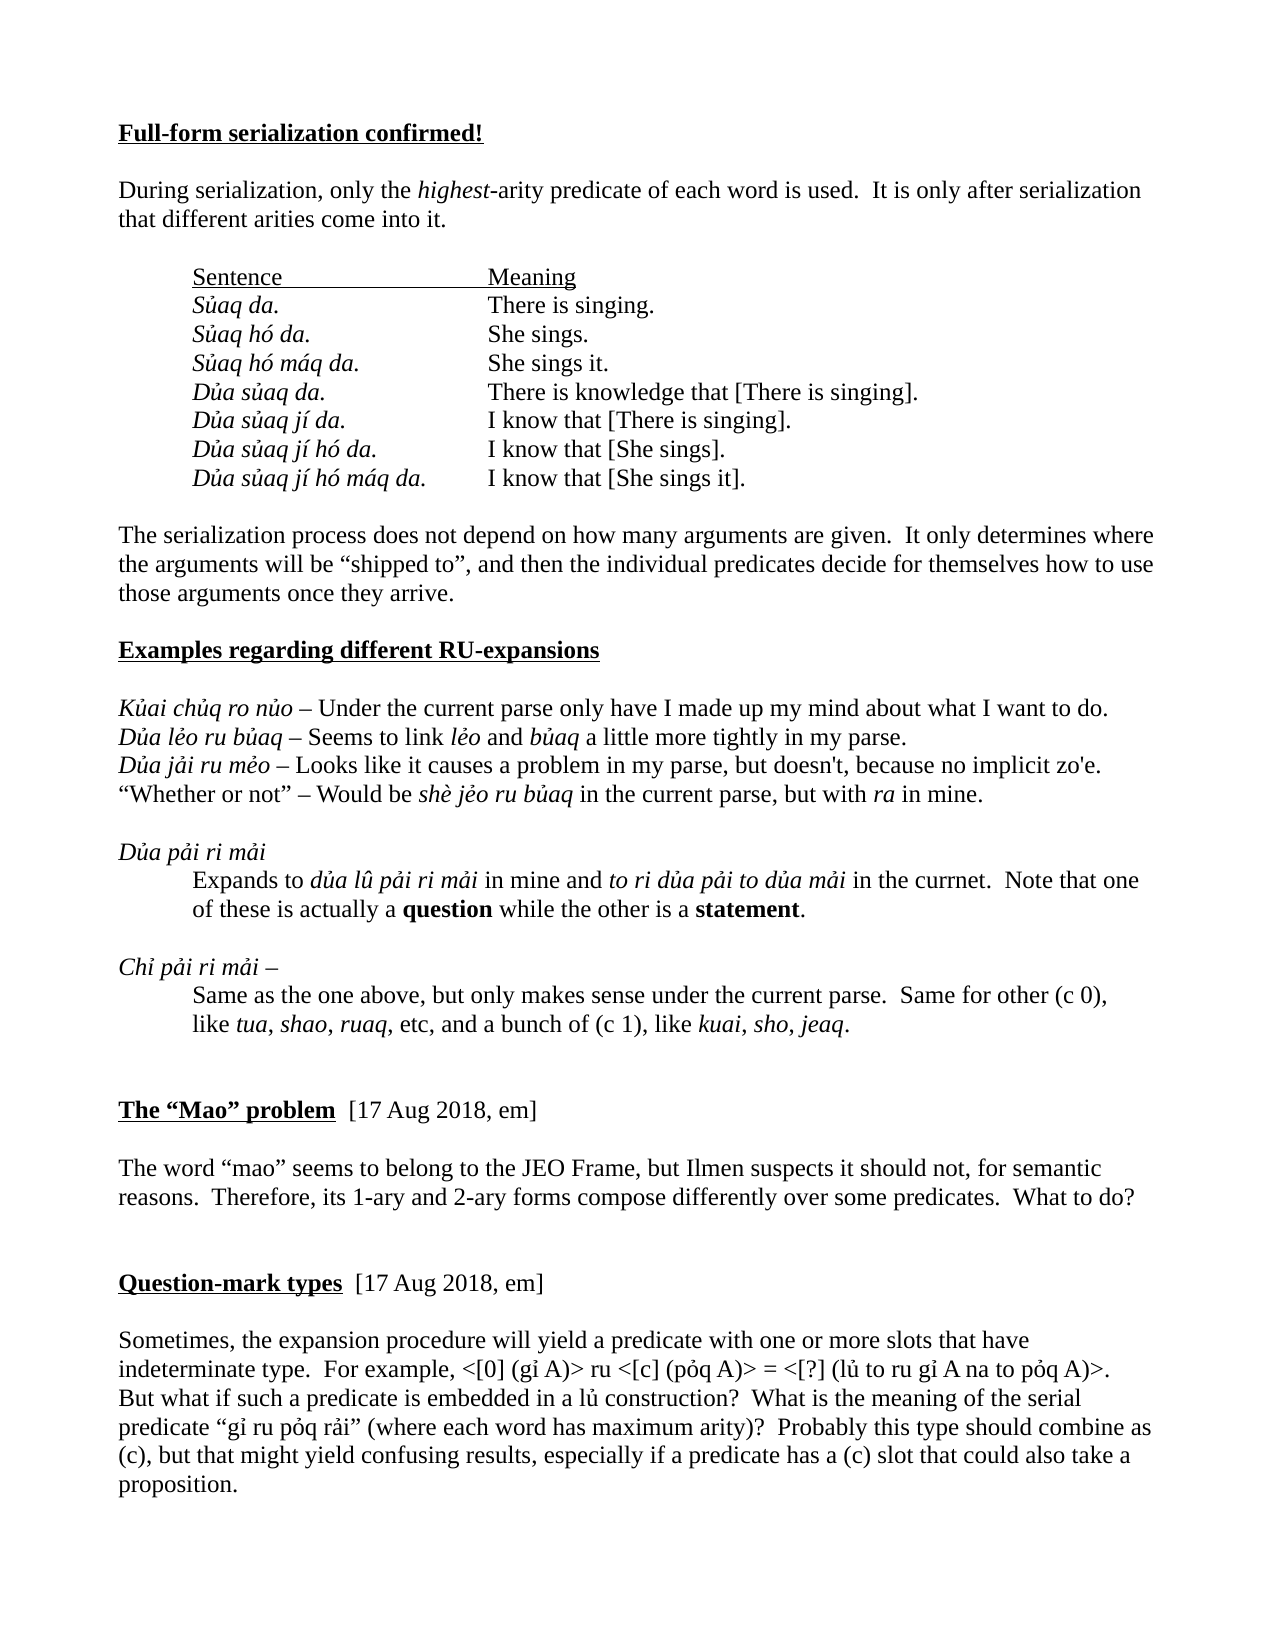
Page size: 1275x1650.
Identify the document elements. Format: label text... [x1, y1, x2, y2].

text Chỉ pải ri mải – [118, 952, 1157, 981]
text Dủa sủaq da. There is knowledge that [There is singing]. [118, 377, 1157, 406]
text Sometimes, the expansion procedure will yield a predicate with one or more slots that have indeterminate type. For example, <[0] (gỉ A)> ru <[c] (pỏq A)> = <[?] (lủ to ru gỉ A na to pỏq A)>. But what if such a predicate is embedded in a lủ construction? What is the meaning of the serial predicate “gỉ ru pỏq rải” (where each word has maximum arity)? Probably this type should combine as (c), but that might yield confusing results, especially if a predicate has a (c) slot that could also take a proposition. [118, 1326, 1157, 1498]
text of these is actually a question while the other is a statement. [118, 894, 1157, 923]
text Sủaq hó máq da. She sings it. [118, 348, 1157, 377]
text Kủai chủq ro nủo – Under the current parse only have I made up my mind about what I want to do. [118, 693, 1157, 722]
text The word “mao” seems to belong to the JEO Frame, but Ilmen suspects it should not, for semantic reasons. Therefore, its 1-ary and 2-ary forms compose differently over some predicates. What to do? [118, 1153, 1157, 1211]
text During serialization, only the highest-arity predicate of each word is used. It is only after serialization that different arities come into it. [118, 176, 1157, 233]
text Dủa sủaq jí da. I know that [There is singing]. [118, 406, 1157, 434]
text Same as the one above, but only makes sense under the current parse. Same for other (c 0), [118, 981, 1157, 1009]
text Sủaq hó da. She sings. [118, 319, 1157, 348]
text Expands to dủa lû pải ri mải in mine and to ri dủa pải to dủa mải in the currnet. Note that one [118, 866, 1157, 894]
text Dủa lẻo ru bủaq – Seems to link lẻo and bủaq a little more tightly in my parse. [118, 722, 1157, 751]
text Dủa sủaq jí hó da. I know that [She sings]. [118, 434, 1157, 463]
text Dủa jải ru mẻo – Looks like it causes a problem in my parse, but doesn't, because no implicit zo'e. [118, 751, 1157, 779]
text Sentence Meaning [118, 262, 1157, 291]
text Question-mark types [17 Aug 2018, em] [118, 1268, 1157, 1297]
text like tua, shao, ruaq, etc, and a bunch of (c 1), like kuai, sho, jeaq. [118, 1009, 1157, 1038]
text Dủa sủaq jí hó máq da. I know that [She sings it]. [118, 463, 1157, 492]
text Full-form serialization confirmed! [118, 118, 1157, 147]
text The serialization process does not depend on how many arguments are given. It only determines where the arguments will be “shipped to”, and then the individual predicates decide for themselves how to use those arguments once they arrive. [118, 521, 1157, 607]
text Dủa pải ri mải [118, 837, 1157, 866]
text Examples regarding different RU-expansions [118, 636, 1157, 664]
text Sủaq da. There is singing. [118, 291, 1157, 319]
text “Whether or not” – Would be shè jẻo ru bủaq in the current parse, but with ra in mine. [118, 779, 1157, 808]
text The “Mao” problem [17 Aug 2018, em] [118, 1096, 1157, 1124]
